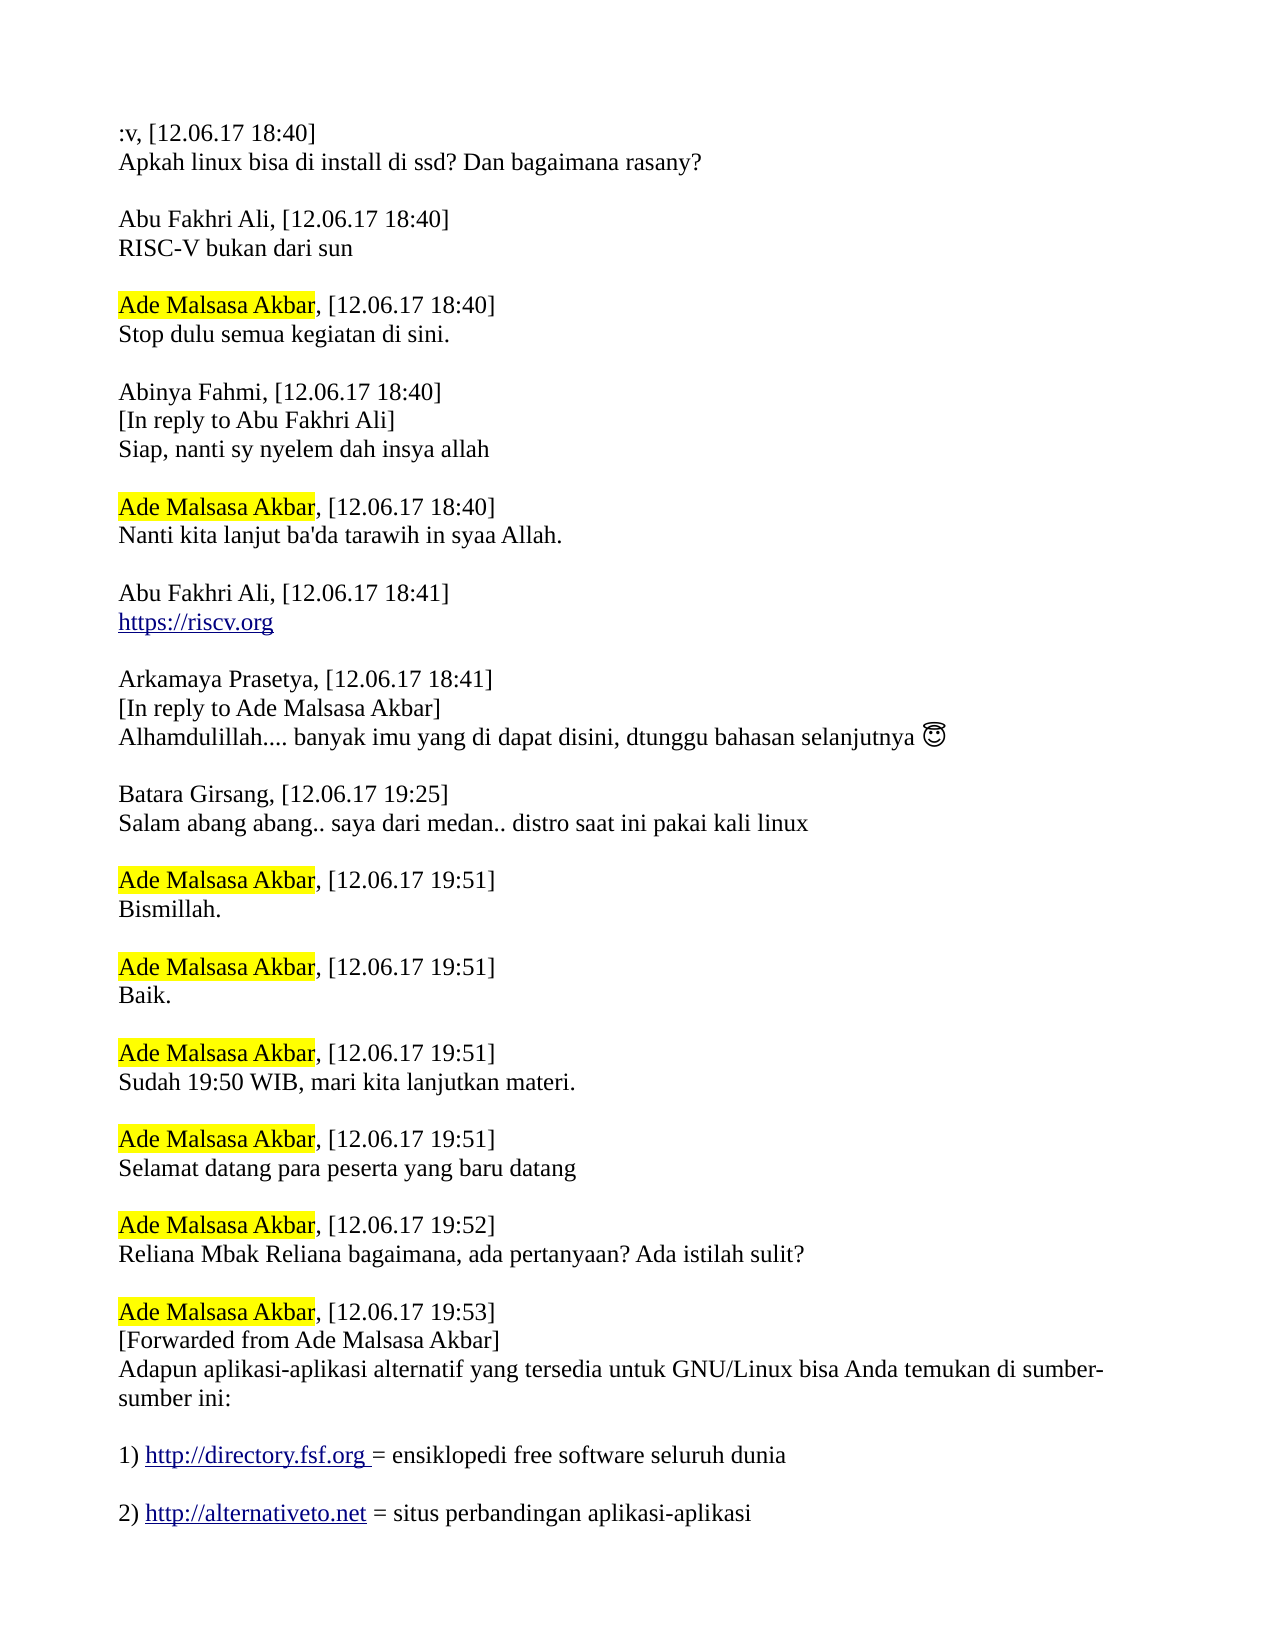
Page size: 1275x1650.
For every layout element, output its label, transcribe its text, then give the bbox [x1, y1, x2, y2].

text [Forwarded from Ade Malsasa Akbar] [118, 1326, 1157, 1354]
text 1) http://directory.fsf.org = ensiklopedi free software seluruh dunia [118, 1441, 1157, 1469]
text Adapun aplikasi-aplikasi alternatif yang tersedia untuk GNU/Linux bisa Anda temukan di sumber-sumber ini: [118, 1354, 1157, 1412]
text Abu Fakhri Ali, [12.06.17 18:41] [118, 578, 1157, 607]
text Ade Malsasa Akbar, [12.06.17 19:52] [118, 1211, 1157, 1239]
text Apkah linux bisa di install di ssd? Dan bagaimana rasany? [118, 147, 1157, 176]
text Salam abang abang.. saya dari medan.. distro saat ini pakai kali linux [118, 808, 1157, 837]
text Nanti kita lanjut ba'da tarawih in syaa Allah. [118, 521, 1157, 549]
text Reliana Mbak Reliana bagaimana, ada pertanyaan? Ada istilah sulit? [118, 1239, 1157, 1268]
text Stop dulu semua kegiatan di sini. [118, 319, 1157, 348]
text Ade Malsasa Akbar, [12.06.17 19:53] [118, 1297, 1157, 1326]
text Batara Girsang, [12.06.17 19:25] [118, 779, 1157, 808]
text Abu Fakhri Ali, [12.06.17 18:40] [118, 204, 1157, 233]
text https://riscv.org [118, 607, 1157, 636]
text Arkamaya Prasetya, [12.06.17 18:41] [118, 664, 1157, 693]
text 2) http://alternativeto.net = situs perbandingan aplikasi-aplikasi [118, 1498, 1157, 1527]
text [In reply to Abu Fakhri Ali] [118, 406, 1157, 434]
text Sudah 19:50 WIB, mari kita lanjutkan materi. [118, 1067, 1157, 1096]
text RISC-V bukan dari sun [118, 233, 1157, 262]
text Siap, nanti sy nyelem dah insya allah [118, 434, 1157, 463]
text Ade Malsasa Akbar, [12.06.17 18:40] [118, 492, 1157, 521]
text Ade Malsasa Akbar, [12.06.17 19:51] [118, 866, 1157, 894]
text Alhamdulillah.... banyak imu yang di dapat disini, dtunggu bahasan selanjutnya 😇 [118, 722, 1157, 751]
text Bismillah. [118, 894, 1157, 923]
text :v, [12.06.17 18:40] [118, 118, 1157, 147]
text Ade Malsasa Akbar, [12.06.17 19:51] [118, 1124, 1157, 1153]
text Selamat datang para peserta yang baru datang [118, 1153, 1157, 1182]
text Ade Malsasa Akbar, [12.06.17 18:40] [118, 291, 1157, 319]
text [In reply to Ade Malsasa Akbar] [118, 693, 1157, 722]
text Baik. [118, 981, 1157, 1009]
text Abinya Fahmi, [12.06.17 18:40] [118, 377, 1157, 406]
text Ade Malsasa Akbar, [12.06.17 19:51] [118, 952, 1157, 981]
text Ade Malsasa Akbar, [12.06.17 19:51] [118, 1038, 1157, 1067]
